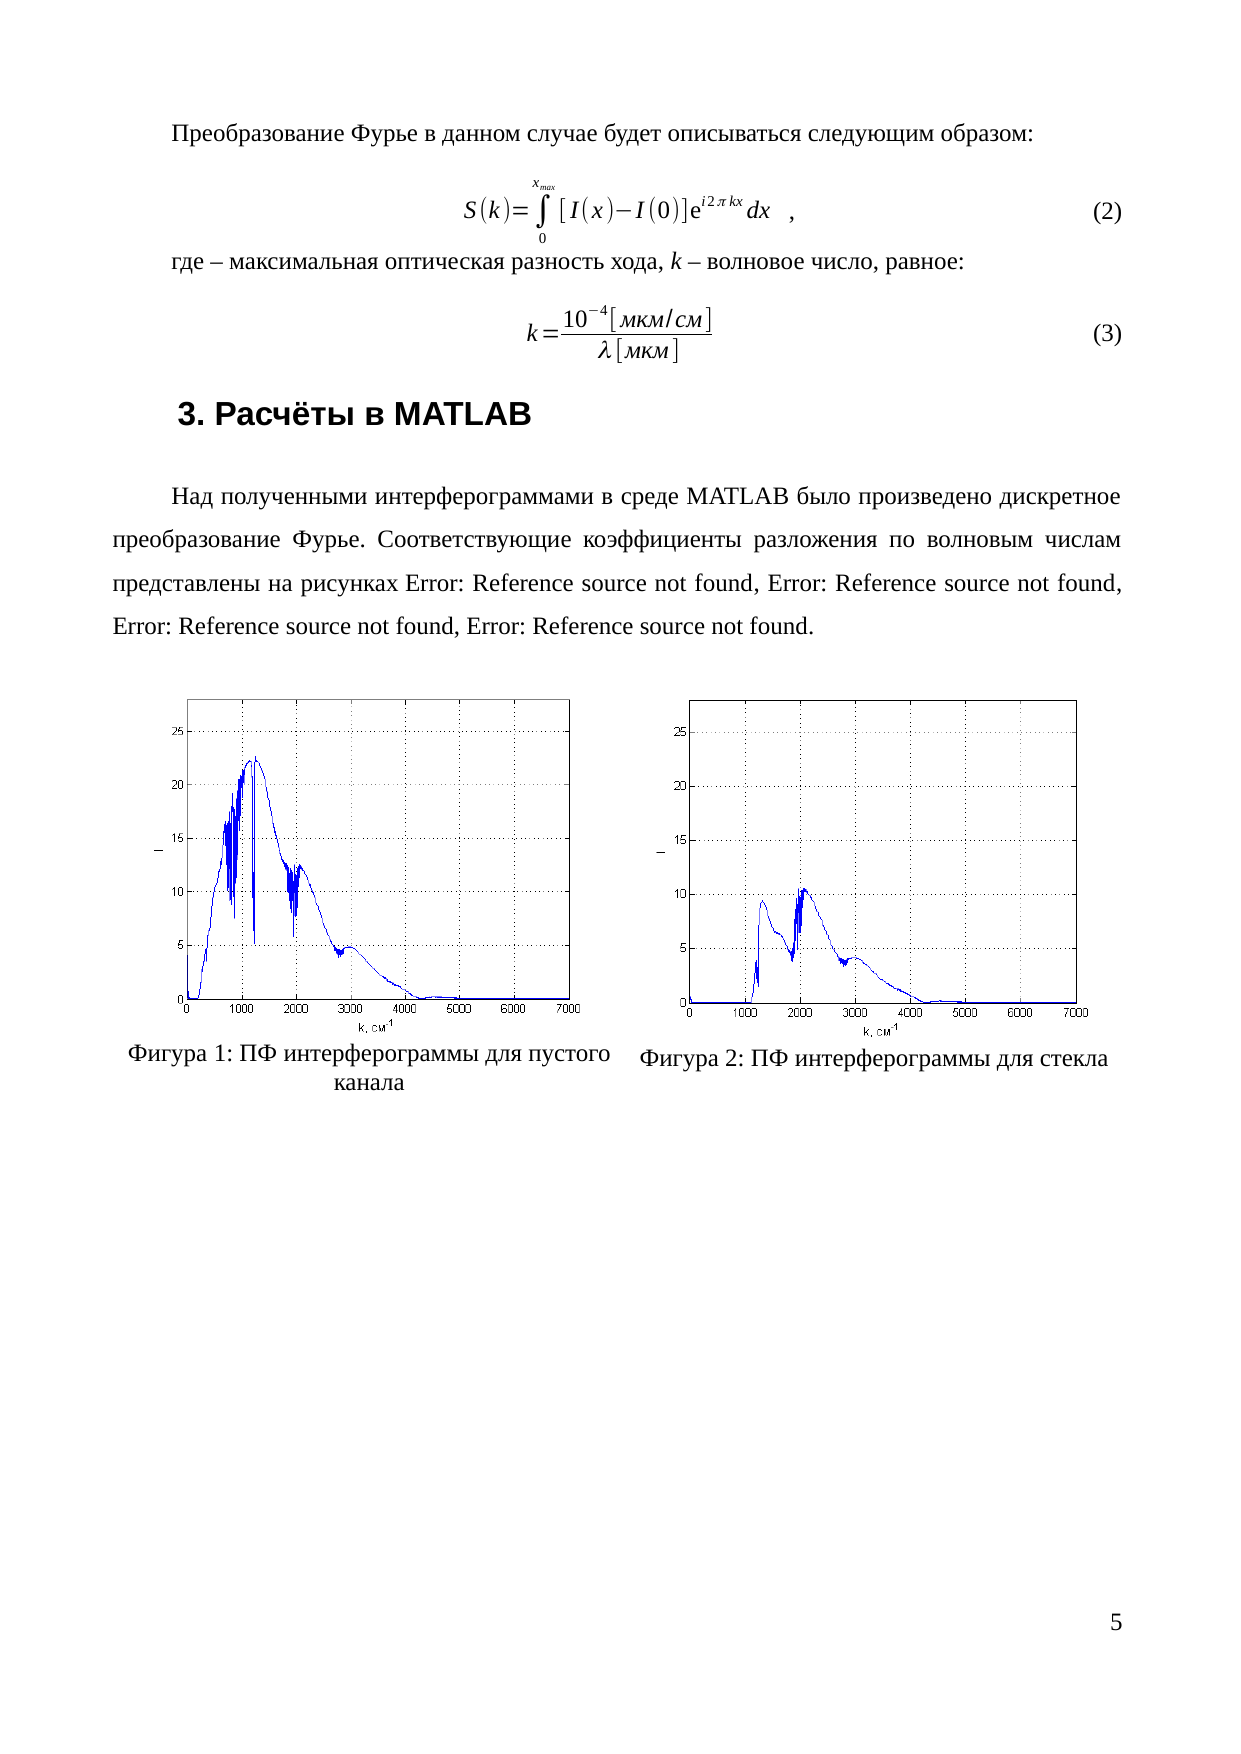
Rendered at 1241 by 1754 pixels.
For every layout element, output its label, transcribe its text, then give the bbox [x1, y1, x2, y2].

table_header [620, 666, 1128, 1131]
picture [625, 671, 1123, 1043]
text Над полученными интерферограммами в среде MATLAB было произведено дискретное преобразование Фурье. Соответствующие коэффициенты разложения по волновым числам представлены на рисунках 5, 6, 7, 8. [112, 481, 1122, 639]
table_header [118, 666, 620, 1131]
picture [123, 671, 615, 1039]
text где – максимальная оптическая разность хода, k – волновое число, равное: [112, 246, 1122, 275]
subtitle Расчёты в MATLAB [118, 394, 1122, 433]
text (3) [118, 301, 1122, 365]
text , (2) [118, 173, 1122, 246]
text Преобразование Фурье в данном случае будет описываться следующим образом: [112, 118, 1122, 147]
